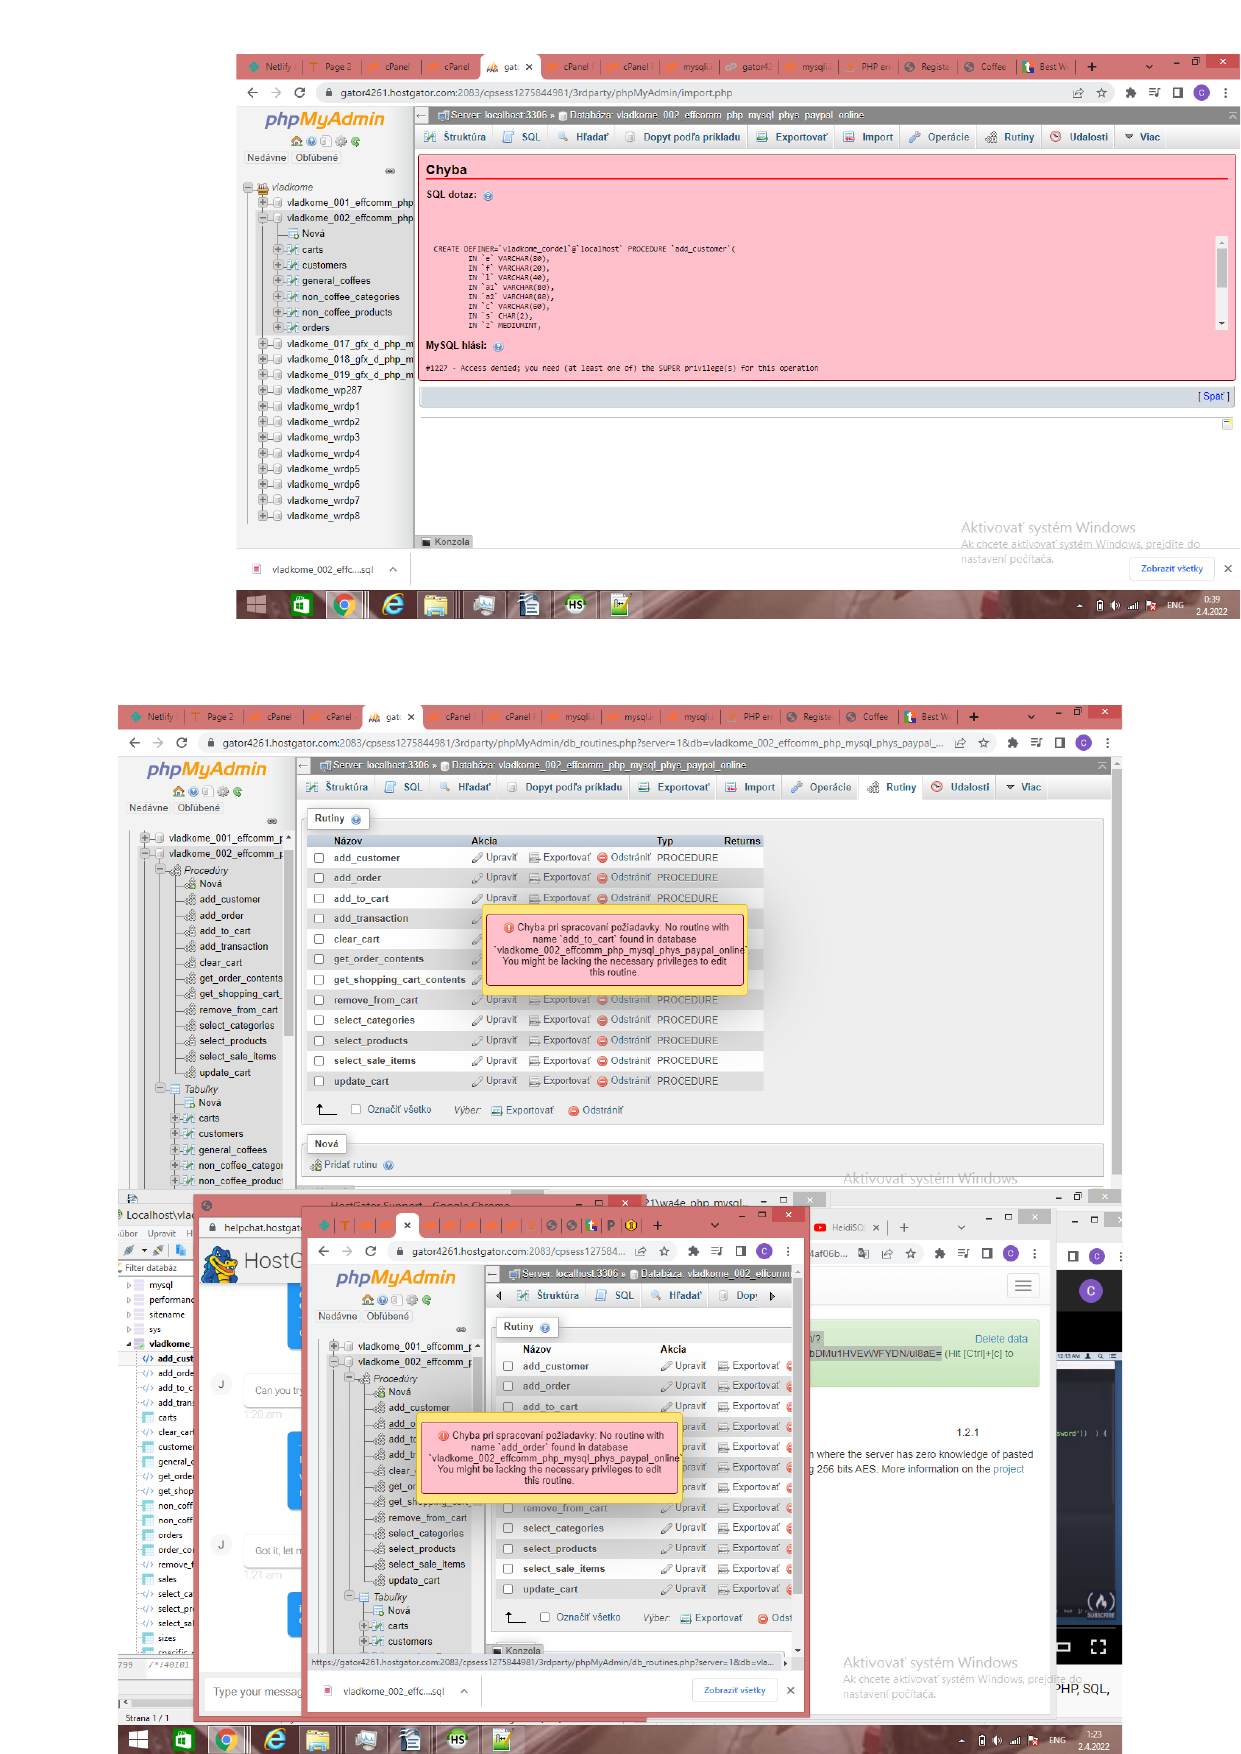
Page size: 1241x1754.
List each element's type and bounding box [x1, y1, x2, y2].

picture [118, 705, 1123, 1754]
picture [236, 54, 1241, 619]
